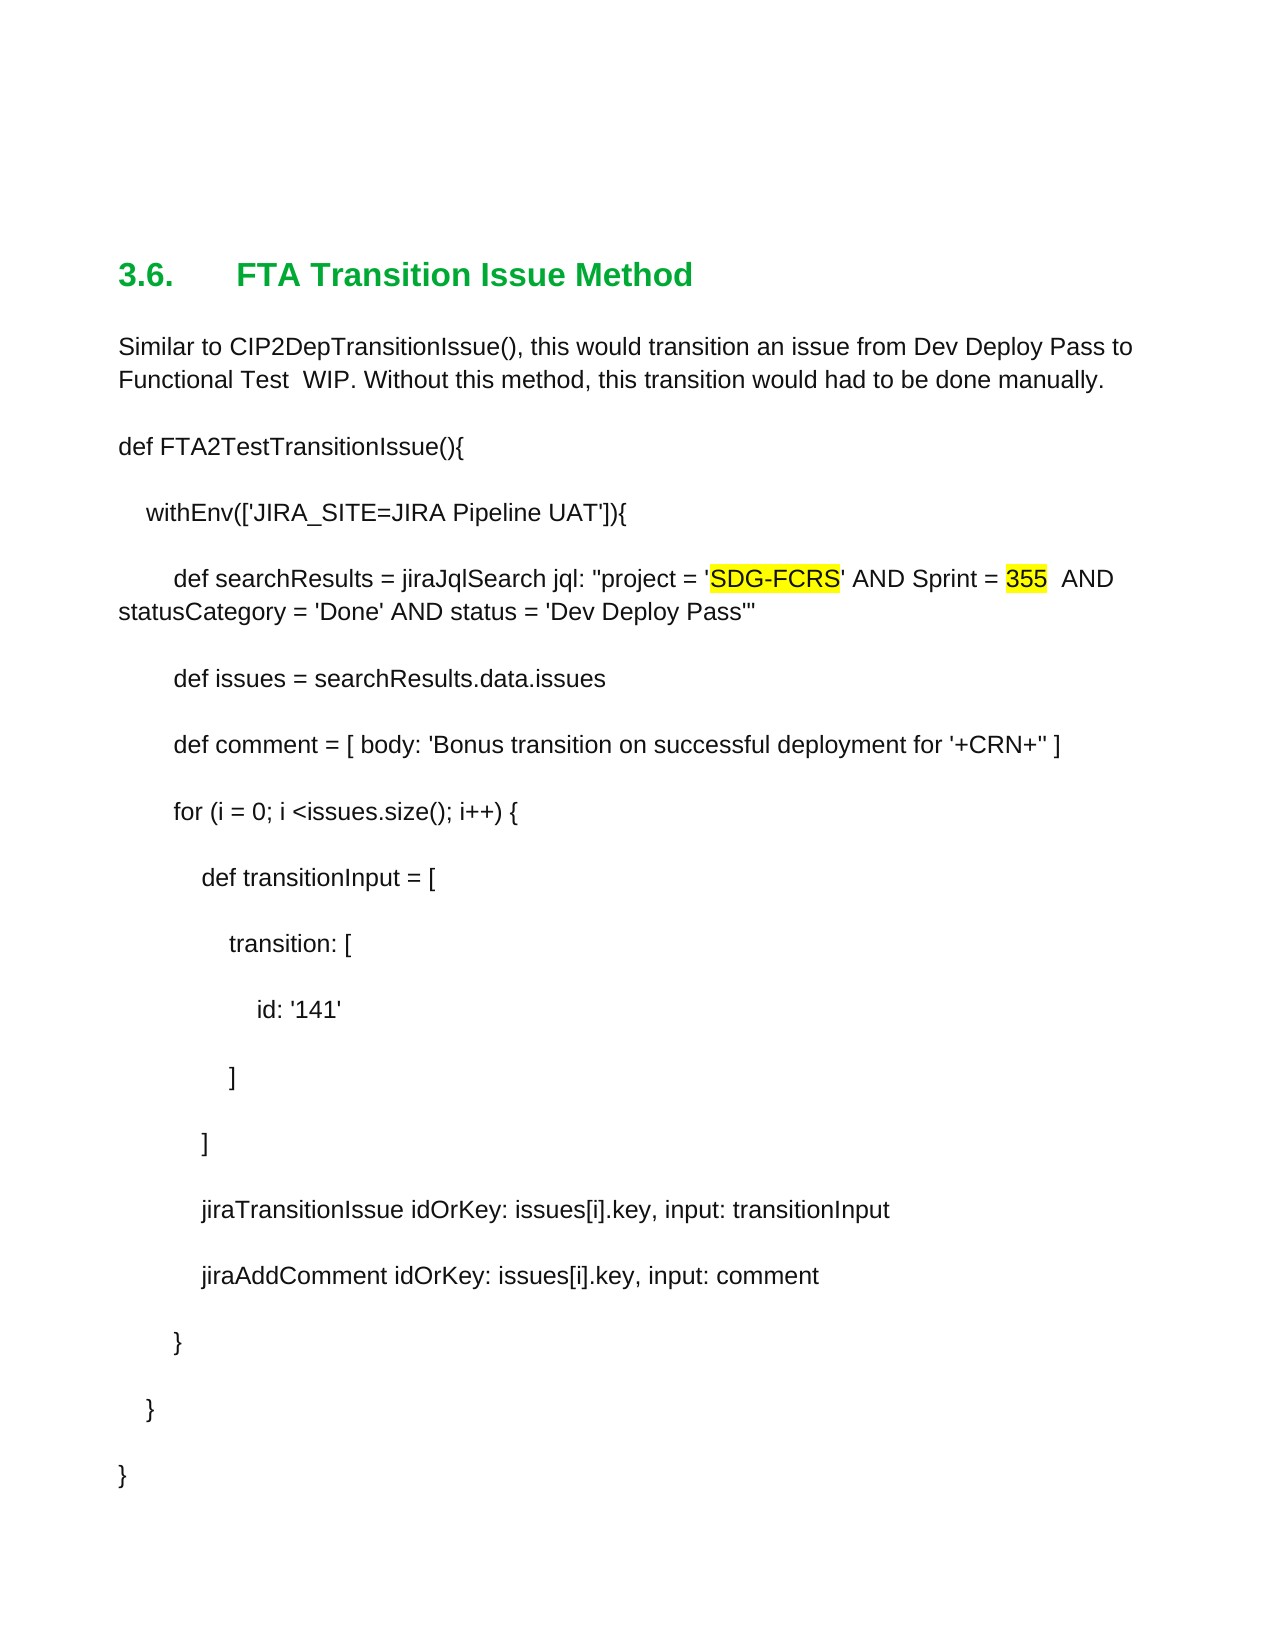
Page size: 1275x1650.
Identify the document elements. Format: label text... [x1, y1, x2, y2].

text } [118, 1460, 1157, 1489]
text def transitionInput = [ [118, 863, 1157, 892]
text id: '141' [118, 996, 1157, 1024]
text jiraAddComment idOrKey: issues[i].key, input: comment [118, 1261, 1157, 1290]
subtitle FTA Transition Issue Method [118, 255, 1157, 293]
text def searchResults = jiraJqlSearch jql: "project = 'SDG-FCRS' AND Sprint = 355 AND statusCategory = 'Done' AND status = 'Dev Deploy Pass'" [118, 564, 1157, 626]
text def issues = searchResults.data.issues [118, 664, 1157, 692]
text jiraTransitionIssue idOrKey: issues[i].key, input: transitionInput [118, 1194, 1157, 1223]
text def comment = [ body: 'Bonus transition on successful deployment for '+CRN+'' ] [118, 730, 1157, 759]
text def FTA2TestTransitionIssue(){ [118, 432, 1157, 460]
text ] [118, 1062, 1157, 1091]
text } [118, 1394, 1157, 1422]
text transition: [ [118, 929, 1157, 958]
text Similar to CIP2DepTransitionIssue(), this would transition an issue from Dev Deploy Pass to Functional Test WIP. Without this method, this transition would had to be done manually. [118, 332, 1157, 394]
text withEnv(['JIRA_SITE=JIRA Pipeline UAT']){ [118, 498, 1157, 527]
text } [118, 1327, 1157, 1356]
text for (i = 0; i <issues.size(); i++) { [118, 796, 1157, 825]
text ] [118, 1128, 1157, 1157]
